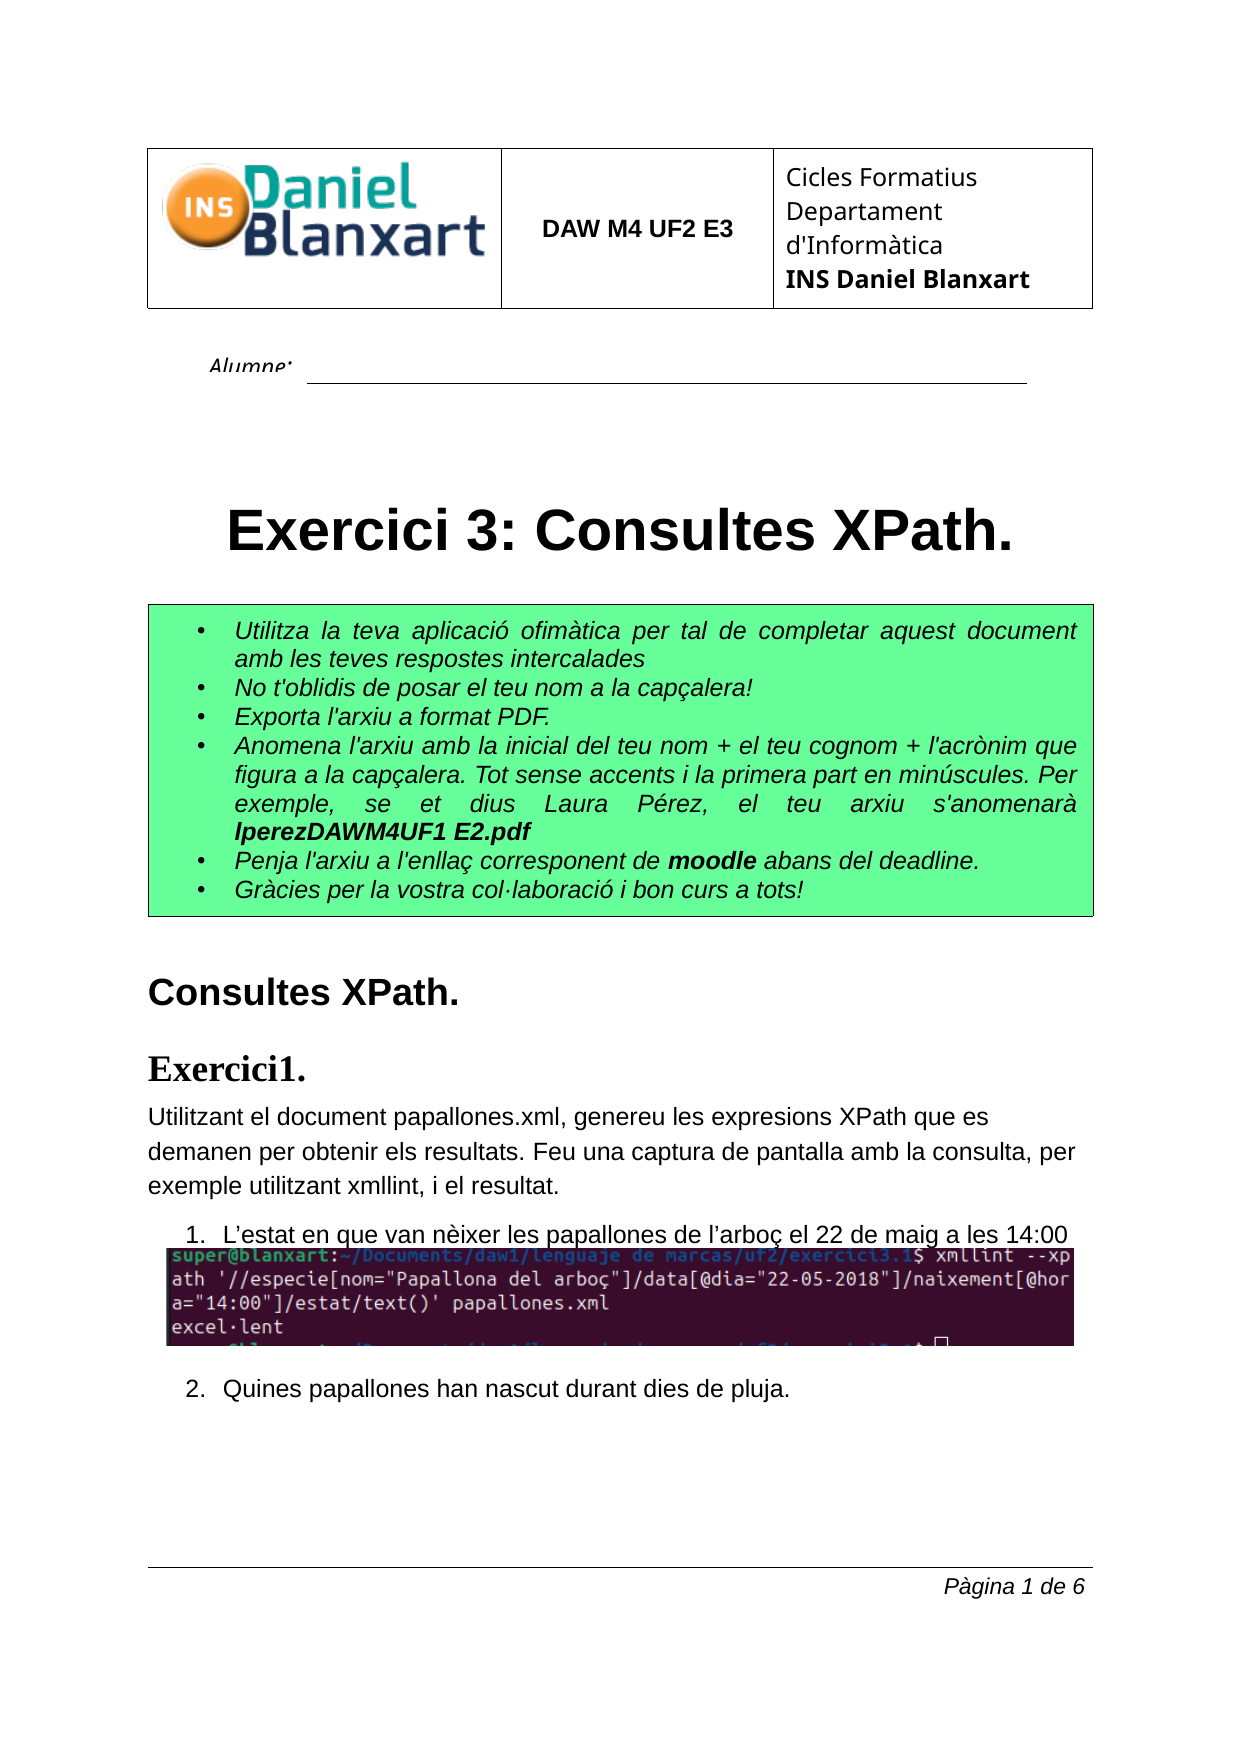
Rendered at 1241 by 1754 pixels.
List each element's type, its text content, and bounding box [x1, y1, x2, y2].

title Exercici 3: Consultes XPath. [148, 495, 1093, 562]
text Utilitzant el document papallones.xml, genereu les expresions XPath que es demanen per obtenir els resultats. Feu una captura de pantalla amb la consulta, per exemple utilitzant xmllint, i el resultat. [148, 1102, 1093, 1200]
list L’estat en que van nèixer les papallones de l’arboç el 22 de maig a les 14:00 [185, 1220, 1093, 1249]
subtitle Consultes XPath. [148, 969, 1093, 1013]
list Quines papallones han nascut durant dies de pluja. [185, 1374, 1093, 1403]
table_header Utilitza la teva aplicació ofimàtica per tal de completar aquest document amb les teves respostes intercalades No t'oblidis de posar el teu nom a la capçalera! Exporta l'arxiu a format PDF. Anomena l'arxiu amb la inicial del teu nom + el teu cognom + l'acrònim que figura a la capçalera. Tot sense accents i la primera part en minúscules. Per exemple, se et dius Laura Pérez, el teu arxiu s'anomenarà lperezDAWM4UF1 E2.pdf Penja l'arxiu a l'enllaç corresponent de moodle abans del deadline. Gràcies per la vostra col·laboració i bon curs a tots! [149, 605, 1093, 916]
picture [159, 160, 490, 259]
subtitle Exercici1. [148, 1046, 1093, 1089]
picture [166, 1248, 1074, 1346]
